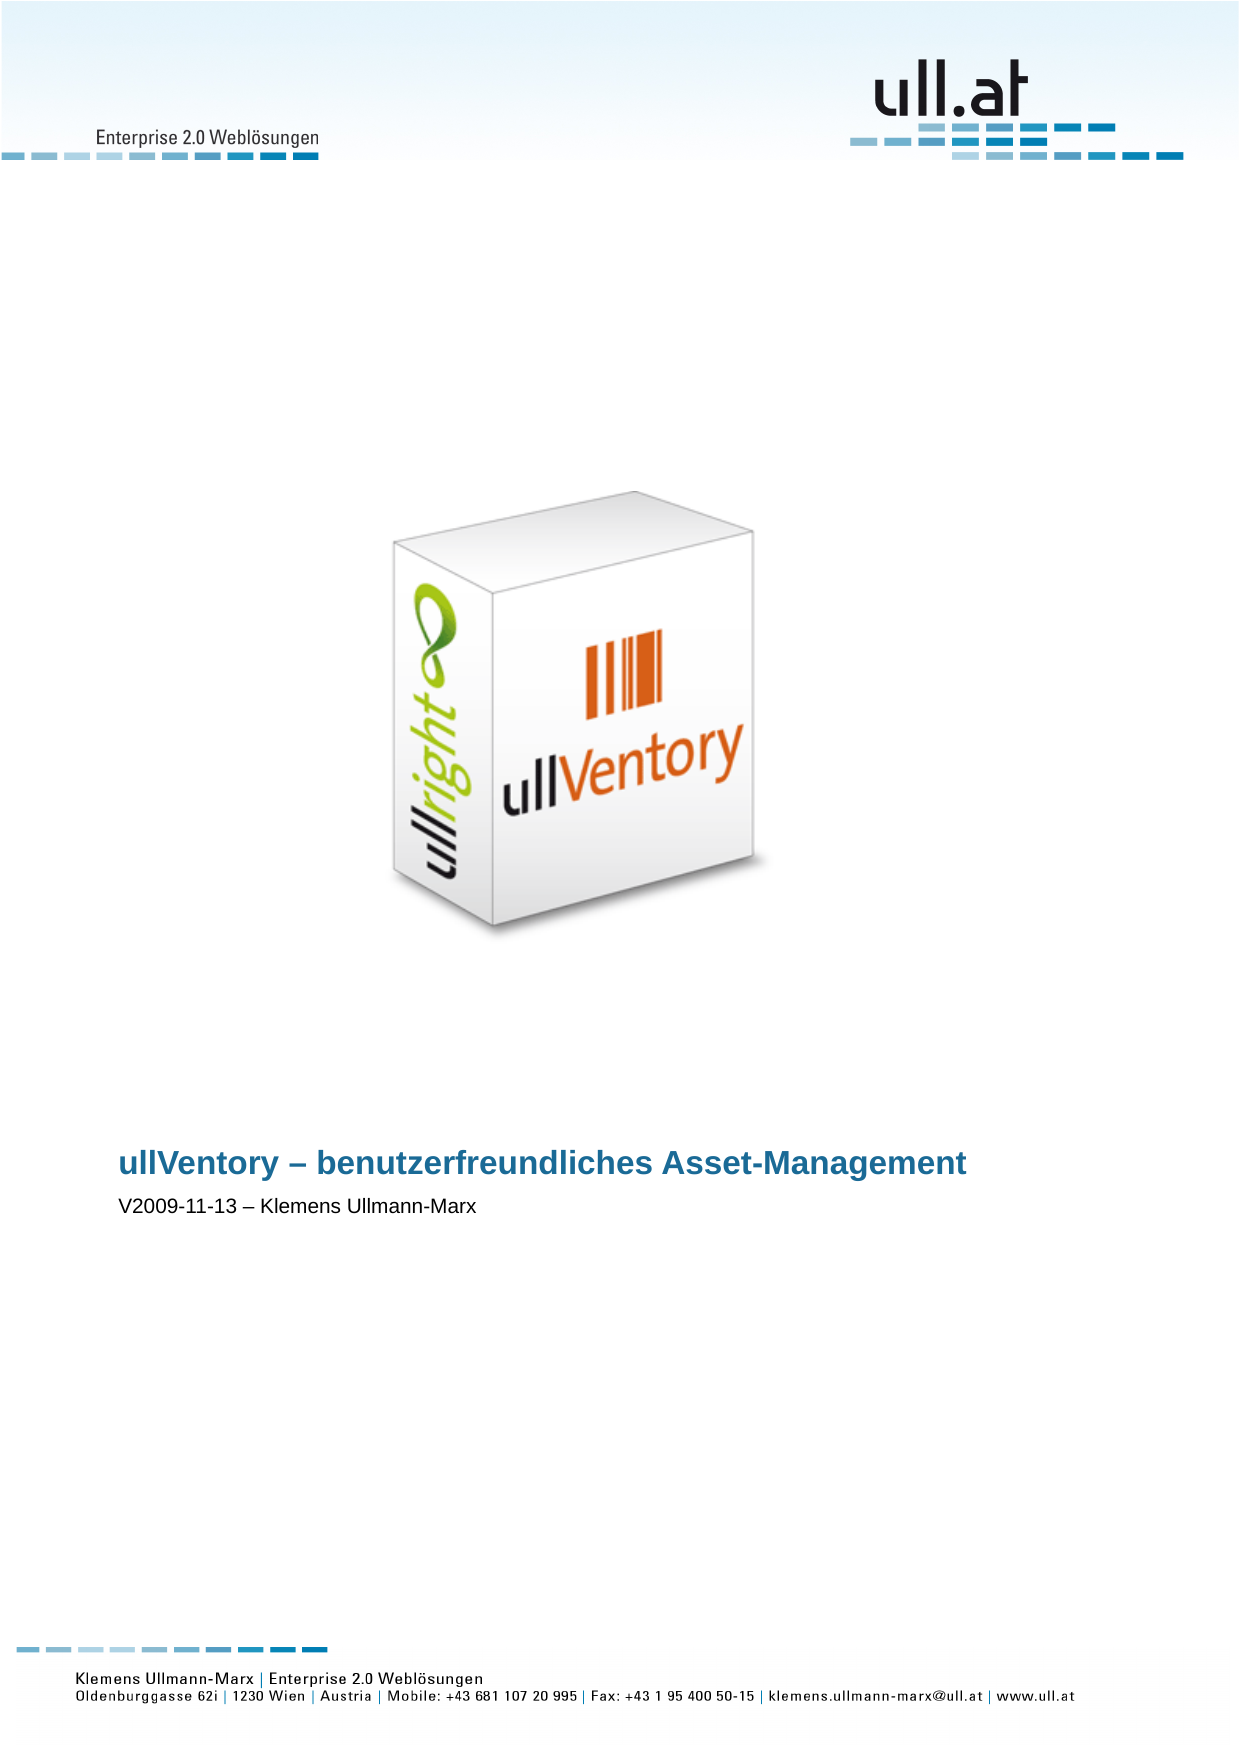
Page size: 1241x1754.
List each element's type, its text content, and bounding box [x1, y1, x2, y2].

picture [16, 1647, 1230, 1745]
picture [1, 1, 1239, 160]
picture [339, 491, 808, 945]
text V2009-11-13 – Klemens Ullmann-Marx [118, 1194, 1122, 1218]
subtitle ullVentory – benutzerfreundliches Asset-Management [118, 1143, 1122, 1181]
